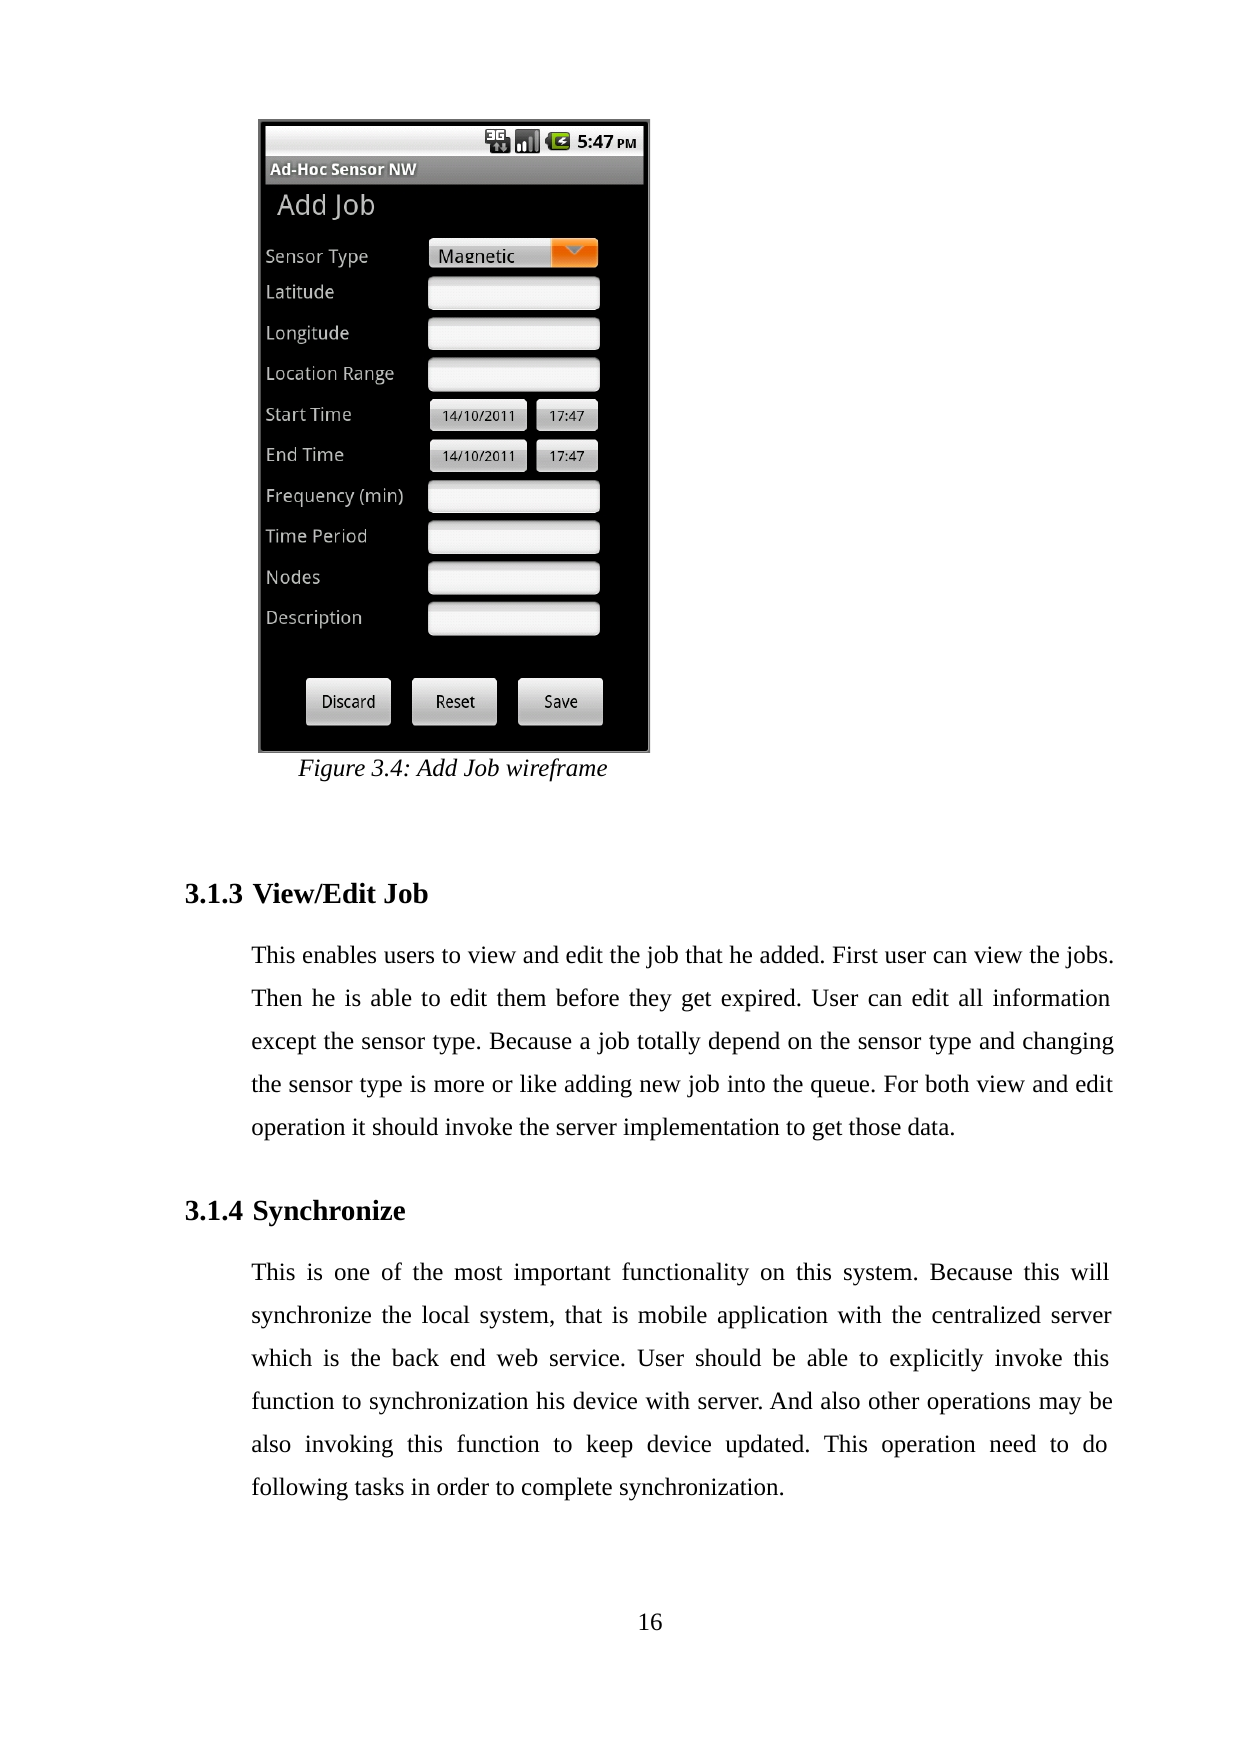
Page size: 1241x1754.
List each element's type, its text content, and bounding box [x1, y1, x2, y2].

text This is one of the most important functionality on this system. Because this will synchronize the local system, that is mobile application with the centralized server which is the back end web service. User should be able to explicitly invoke this function to synchronization his device with server. And also other operations may be also invoking this function to keep device updated. This operation need to do following tasks in order to complete synchronization. [177, 1257, 1122, 1501]
subtitle View/Edit Job [177, 876, 1122, 910]
picture [258, 119, 651, 753]
subtitle Synchronize [177, 1193, 1122, 1226]
text This enables users to view and edit the job that he added. First user can view the jobs. Then he is able to edit them before they get expired. User can edit all information except the sensor type. Because a job totally depend on the sensor type and changing the sensor type is more or like adding new job into the queue. For both view and edit operation it should invoke the server implementation to get those data. [177, 940, 1122, 1141]
text Figure 3.4: Add Job wireframe [258, 753, 650, 782]
